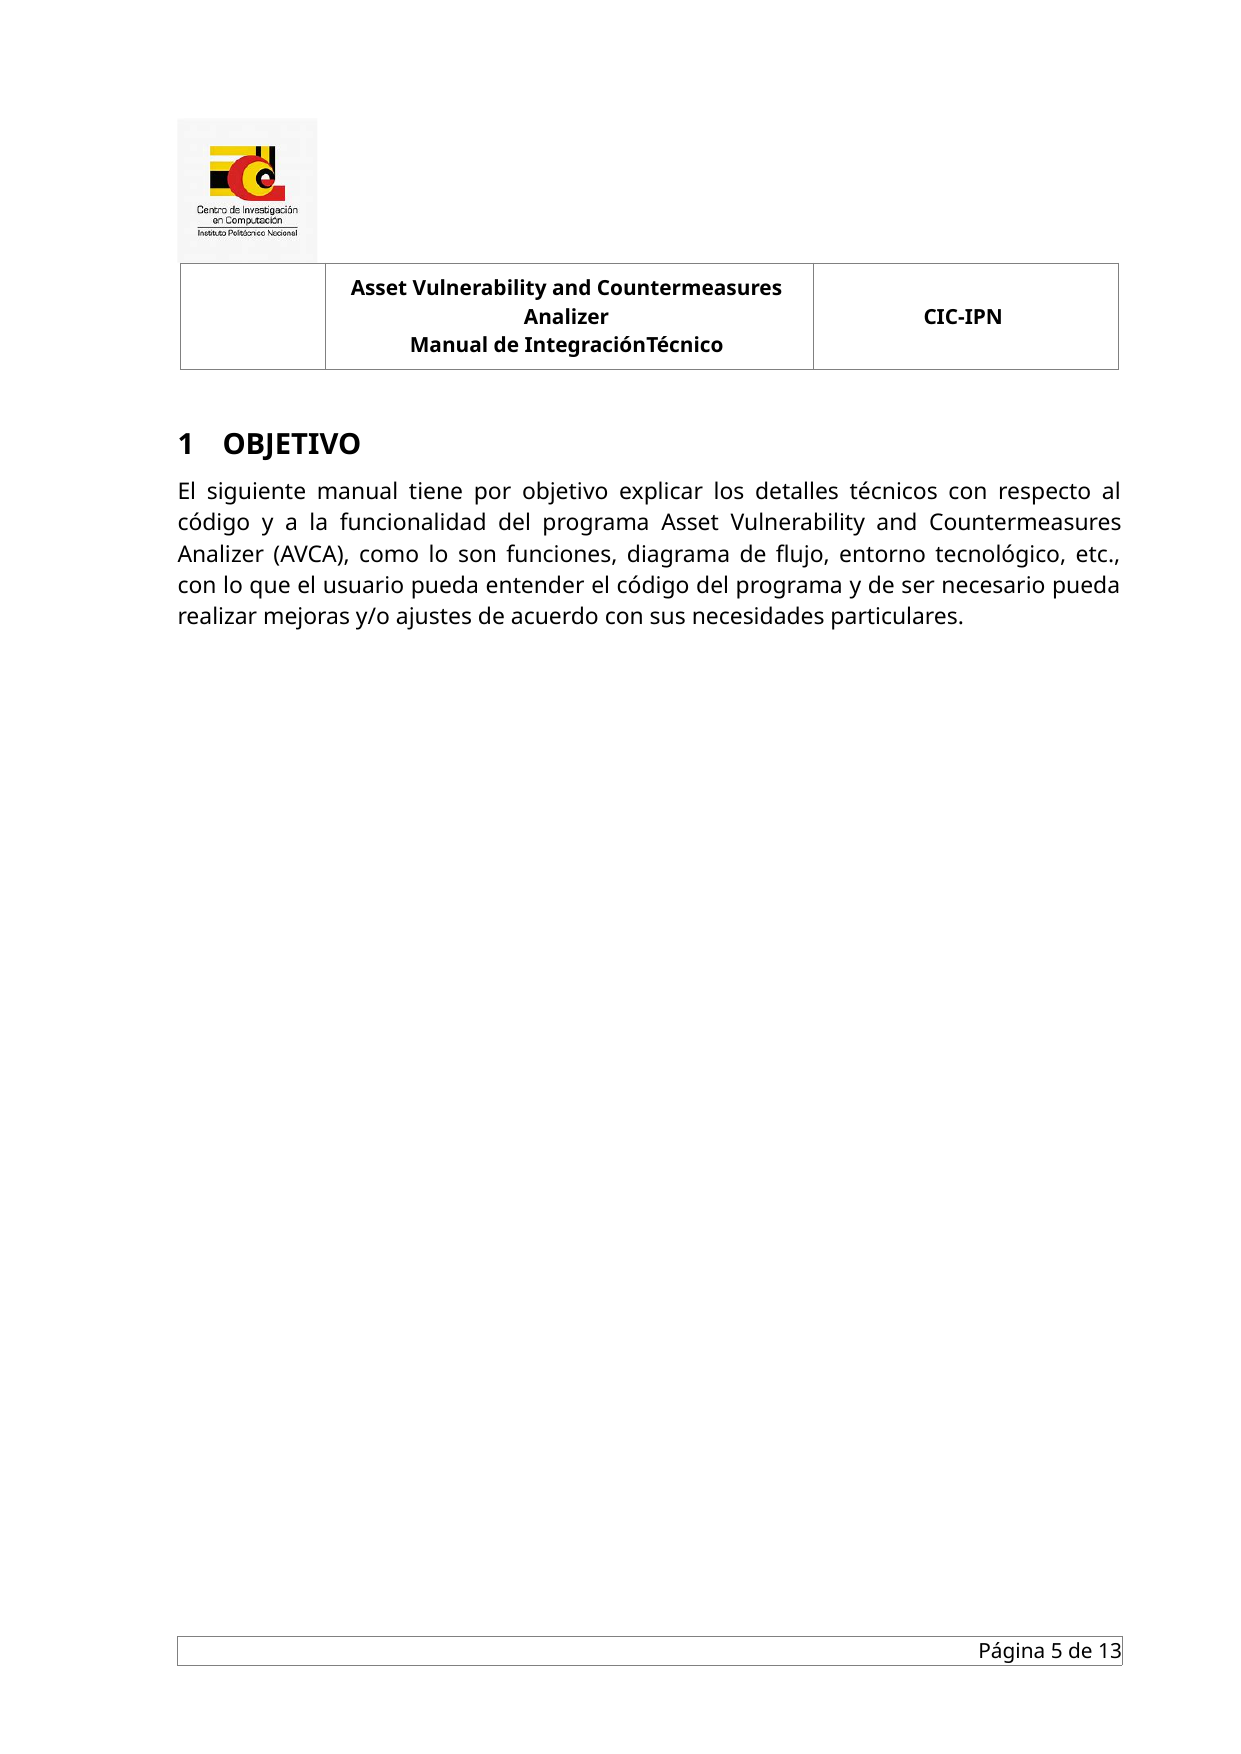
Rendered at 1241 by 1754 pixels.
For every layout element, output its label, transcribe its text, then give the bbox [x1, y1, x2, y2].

subtitle OBJETIVO [177, 423, 1122, 463]
text El siguiente manual tiene por objetivo explicar los detalles técnicos con respecto al código y a la funcionalidad del programa Asset Vulnerability and Countermeasures Analizer (AVCA), como lo son funciones, diagrama de flujo, entorno tecnológico, etc., con lo que el usuario pueda entender el código del programa y de ser necesario pueda realizar mejoras y/o ajustes de acuerdo con sus necesidades particulares. [177, 475, 1122, 631]
